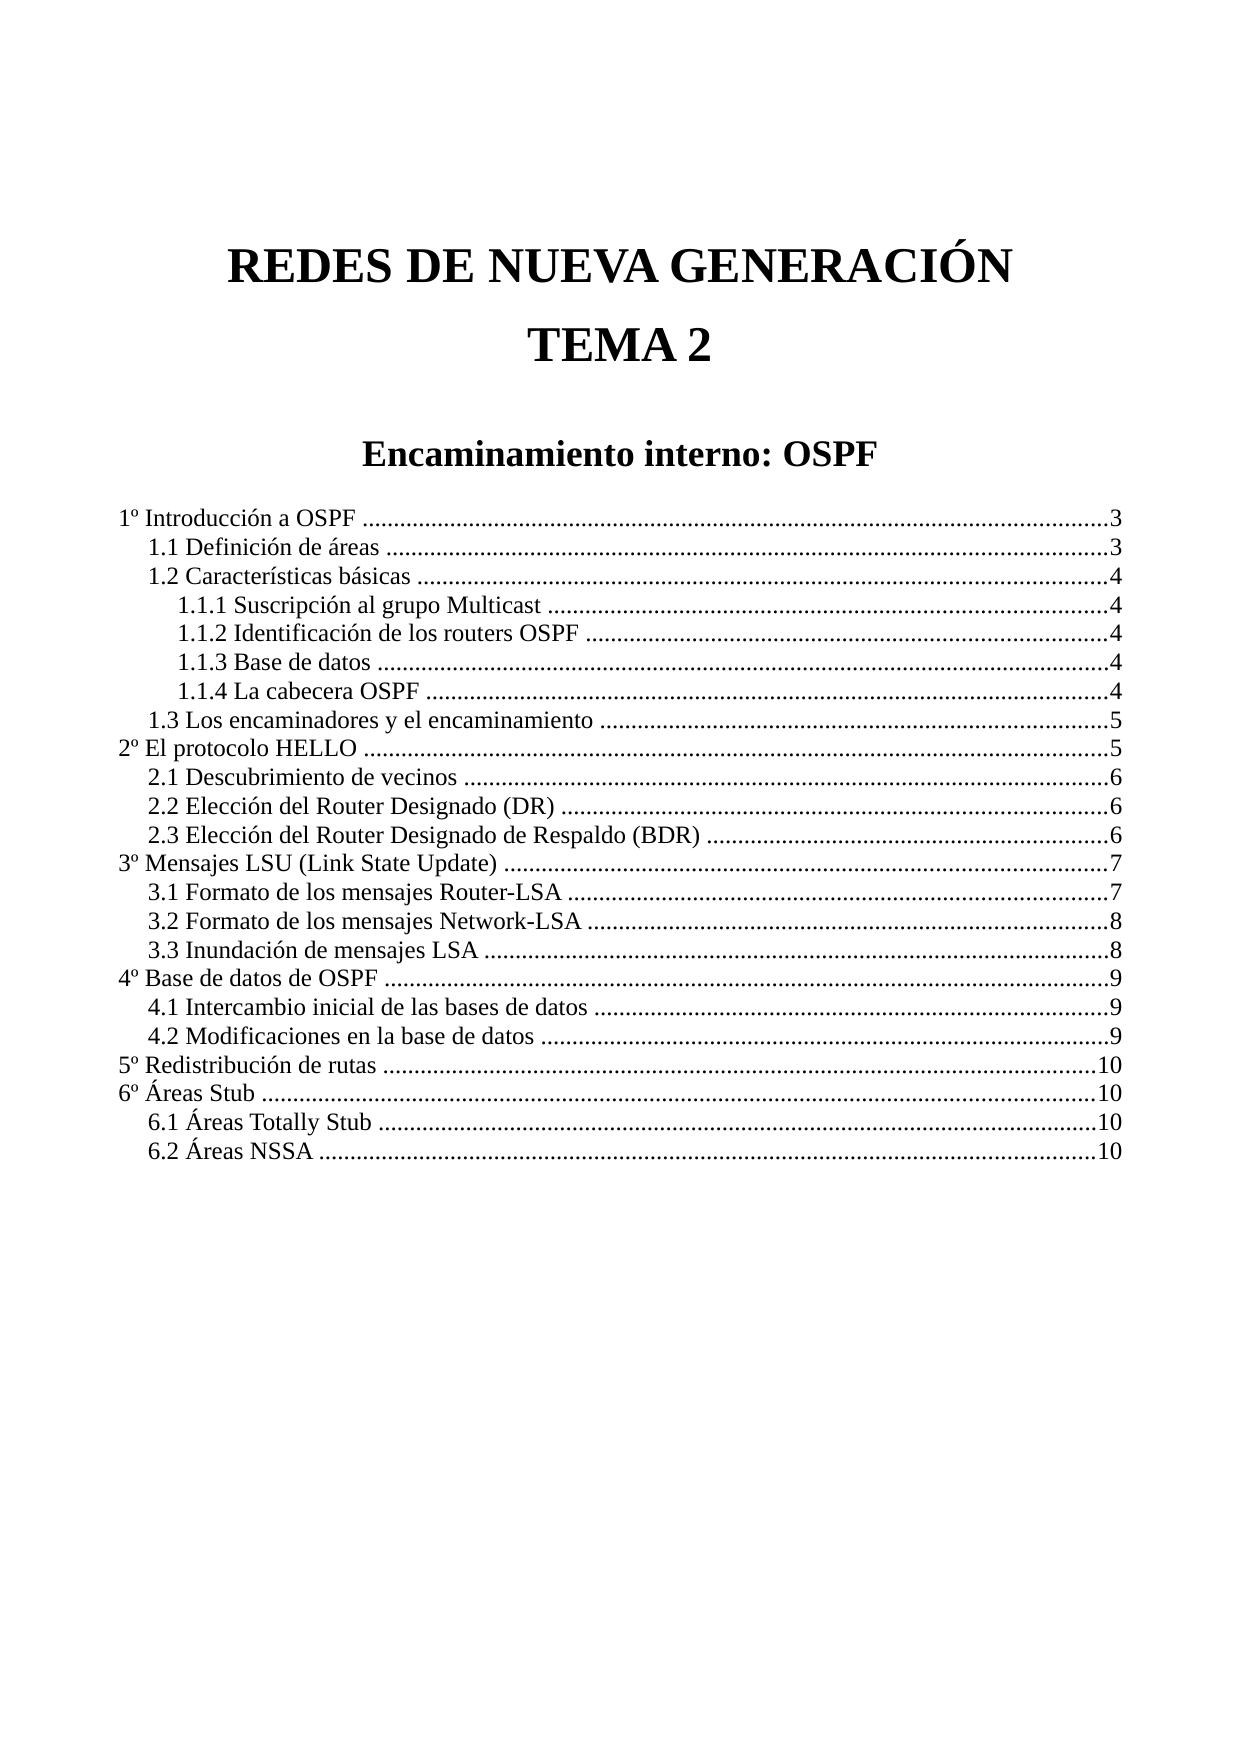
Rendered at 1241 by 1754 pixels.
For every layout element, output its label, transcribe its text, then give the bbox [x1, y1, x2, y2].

text 1.1.3 Base de datos 4 [177, 647, 1122, 676]
text 1.2 Características básicas 4 [148, 561, 1122, 590]
text Encaminamiento interno: OSPF [118, 431, 1122, 474]
text 3º Mensajes LSU (Link State Update) 7 [118, 848, 1122, 877]
text 4º Base de datos de OSPF 9 [118, 963, 1122, 992]
text 1.1 Definición de áreas 3 [148, 532, 1122, 561]
text 2.2 Elección del Router Designado (DR) 6 [148, 791, 1122, 820]
text 4.1 Intercambio inicial de las bases de datos 9 [148, 992, 1122, 1021]
text 1.3 Los encaminadores y el encaminamiento 5 [148, 705, 1122, 733]
text 1.1.4 La cabecera OSPF 4 [177, 676, 1122, 705]
text 1º Introducción a OSPF 3 [118, 503, 1122, 532]
text 3.2 Formato de los mensajes Network-LSA 8 [148, 906, 1122, 935]
text 2.3 Elección del Router Designado de Respaldo (BDR) 6 [148, 820, 1122, 848]
text 6º Áreas Stub 10 [118, 1078, 1122, 1107]
text 4.2 Modificaciones en la base de datos 9 [148, 1021, 1122, 1050]
text 3.3 Inundación de mensajes LSA 8 [148, 935, 1122, 963]
text 5º Redistribución de rutas 10 [118, 1050, 1122, 1078]
text 1.1.2 Identificación de los routers OSPF 4 [177, 618, 1122, 647]
text 6.1 Áreas Totally Stub 10 [148, 1107, 1122, 1136]
text REDES DE NUEVA GENERACIÓN [118, 236, 1122, 294]
text 6.2 Áreas NSSA 10 [148, 1136, 1122, 1165]
text 3.1 Formato de los mensajes Router-LSA 7 [148, 877, 1122, 906]
text 2º El protocolo HELLO 5 [118, 733, 1122, 762]
text 2.1 Descubrimiento de vecinos 6 [148, 762, 1122, 791]
text TEMA 2 [118, 314, 1122, 372]
text 1.1.1 Suscripción al grupo Multicast 4 [177, 590, 1122, 618]
